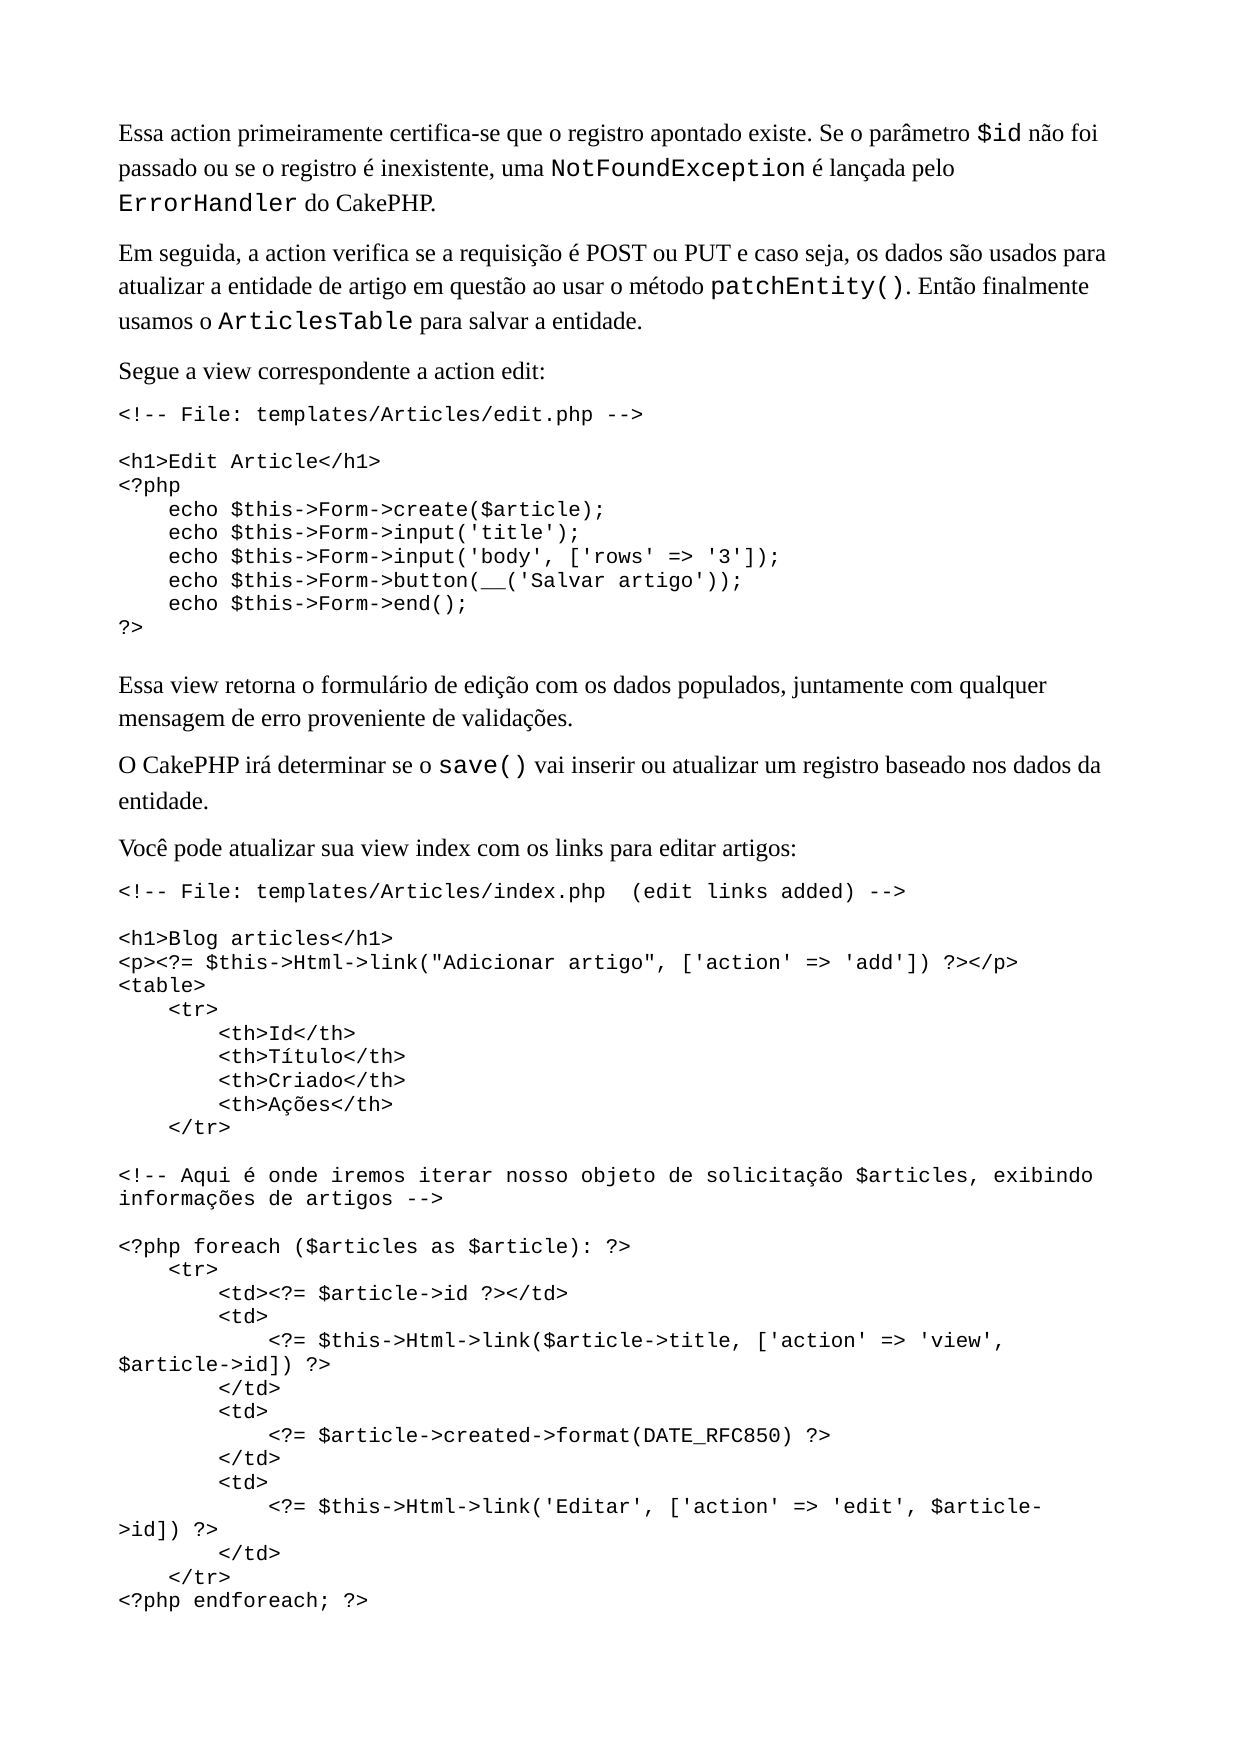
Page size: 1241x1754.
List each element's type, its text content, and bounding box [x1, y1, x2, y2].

text </td> [118, 1448, 1122, 1472]
text Segue a view correspondente a action edit: [118, 356, 1122, 385]
text <table> [118, 976, 1122, 999]
text <?= $this->Html->link($article->title, ['action' => 'view', $article->id]) ?> [118, 1330, 1122, 1377]
text <td> [118, 1307, 1122, 1330]
text Essa action primeiramente certifica-se que o registro apontado existe. Se o parâmetro $id não foi passado ou se o registro é inexistente, uma NotFoundException é lançada pelo ErrorHandler do CakePHP. [118, 118, 1122, 219]
text <?php foreach ($articles as $article): ?> [118, 1236, 1122, 1259]
text <td> [118, 1472, 1122, 1496]
text </tr> [118, 1117, 1122, 1141]
text echo $this->Form->button(__('Salvar artigo')); [118, 569, 1122, 593]
text <h1>Blog articles</h1> [118, 928, 1122, 952]
text <th>Criado</th> [118, 1070, 1122, 1094]
text <!-- File: templates/Articles/edit.php --> [118, 404, 1122, 428]
text Em seguida, a action verifica se a requisição é POST ou PUT e caso seja, os dados são usados para atualizar a entidade de artigo em questão ao usar o método patchEntity(). Então finalmente usamos o ArticlesTable para salvar a entidade. [118, 238, 1122, 337]
text <tr> [118, 1259, 1122, 1283]
text <?php endforeach; ?> [118, 1590, 1122, 1614]
text <tr> [118, 999, 1122, 1023]
text Essa view retorna o formulário de edição com os dados populados, juntamente com qualquer mensagem de erro proveniente de validações. [118, 670, 1122, 732]
text <td><?= $article->id ?></td> [118, 1283, 1122, 1307]
text </td> [118, 1543, 1122, 1567]
text echo $this->Form->input('body', ['rows' => '3']); [118, 546, 1122, 569]
text ?> [118, 617, 1122, 641]
text Você pode atualizar sua view index com os links para editar artigos: [118, 833, 1122, 862]
text echo $this->Form->input('title'); [118, 522, 1122, 546]
text <?= $article->created->format(DATE_RFC850) ?> [118, 1425, 1122, 1448]
text <!-- File: templates/Articles/index.php (edit links added) --> [118, 881, 1122, 904]
text <!-- Aqui é onde iremos iterar nosso objeto de solicitação $articles, exibindo informações de artigos --> [118, 1165, 1122, 1212]
text echo $this->Form->end(); [118, 593, 1122, 617]
text </td> [118, 1377, 1122, 1401]
text <?= $this->Html->link('Editar', ['action' => 'edit', $article->id]) ?> [118, 1496, 1122, 1543]
text O CakePHP irá determinar se o save() vai inserir ou atualizar um registro baseado nos dados da entidade. [118, 751, 1122, 814]
text <th>Id</th> [118, 1023, 1122, 1046]
text echo $this->Form->create($article); [118, 499, 1122, 522]
text </tr> [118, 1567, 1122, 1590]
text <th>Título</th> [118, 1046, 1122, 1070]
text <th>Ações</th> [118, 1094, 1122, 1117]
text <h1>Edit Article</h1> [118, 451, 1122, 475]
text <p><?= $this->Html->link("Adicionar artigo", ['action' => 'add']) ?></p> [118, 952, 1122, 976]
text <td> [118, 1401, 1122, 1425]
text <?php [118, 475, 1122, 499]
